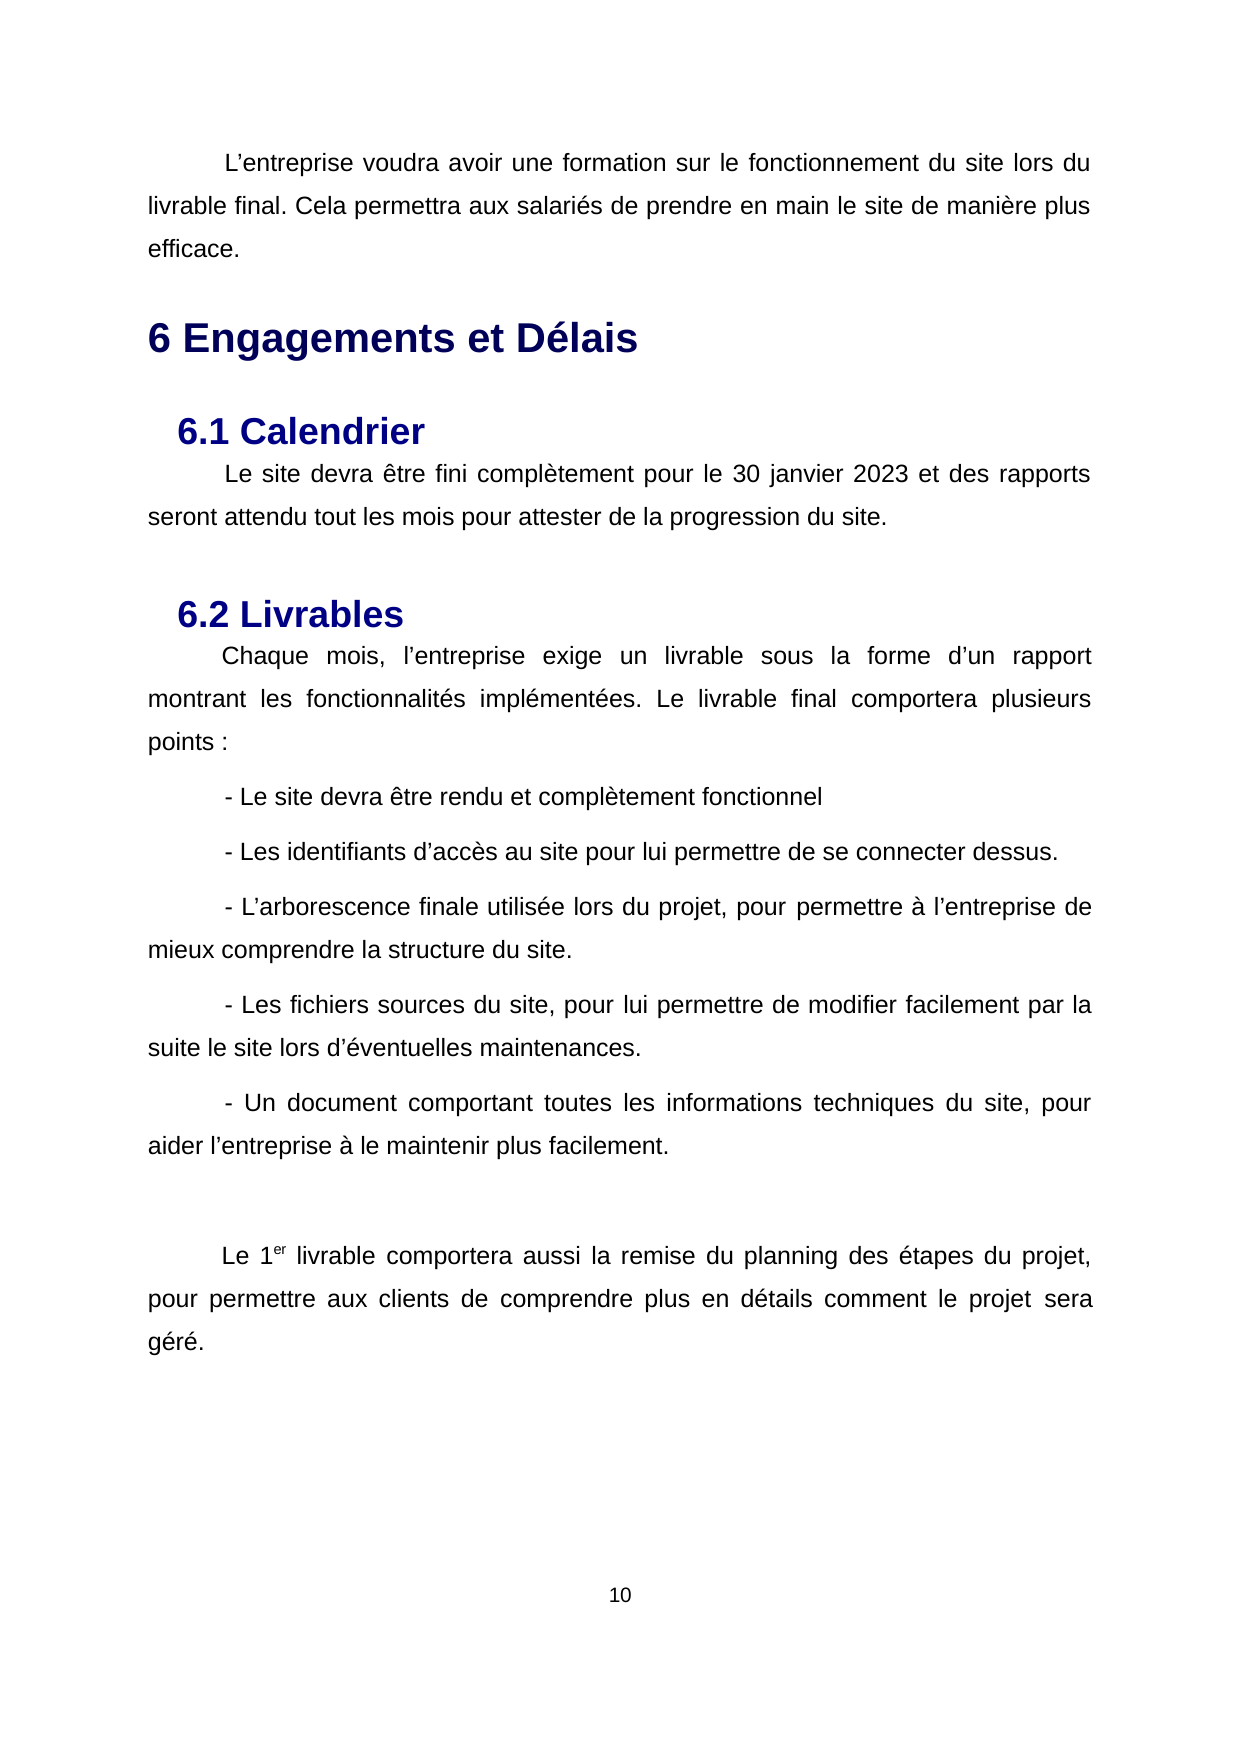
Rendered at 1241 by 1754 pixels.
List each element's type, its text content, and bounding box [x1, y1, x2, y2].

text Chaque mois, l’entreprise exige un livrable sous la forme d’un rapport montrant les fonctionnalités implémentées. Le livrable final comportera plusieurs points : [148, 641, 1093, 756]
subtitle Engagements et Délais [148, 314, 1093, 362]
text Le 1er livrable comportera aussi la remise du planning des étapes du projet, pour permettre aux clients de comprendre plus en détails comment le projet sera géré. [148, 1241, 1093, 1356]
text - Les fichiers sources du site, pour lui permettre de modifier facilement par la suite le site lors d’éventuelles maintenances. [148, 990, 1093, 1062]
text Le site devra être fini complètement pour le 30 janvier 2023 et des rapports seront attendu tout les mois pour attester de la progression du site. [148, 459, 1093, 531]
text - L’arborescence finale utilisée lors du projet, pour permettre à l’entreprise de mieux comprendre la structure du site. [148, 892, 1093, 964]
text L’entreprise voudra avoir une formation sur le fonctionnement du site lors du livrable final. Cela permettra aux salariés de prendre en main le site de manière plus efficace. [148, 148, 1093, 263]
subtitle Calendrier [148, 409, 1093, 453]
subtitle Livrables [148, 592, 1093, 635]
text - Un document comportant toutes les informations techniques du site, pour aider l’entreprise à le maintenir plus facilement. [148, 1088, 1093, 1160]
text - Le site devra être rendu et complètement fonctionnel [148, 782, 1093, 811]
text - Les identifiants d’accès au site pour lui permettre de se connecter dessus. [148, 837, 1093, 866]
